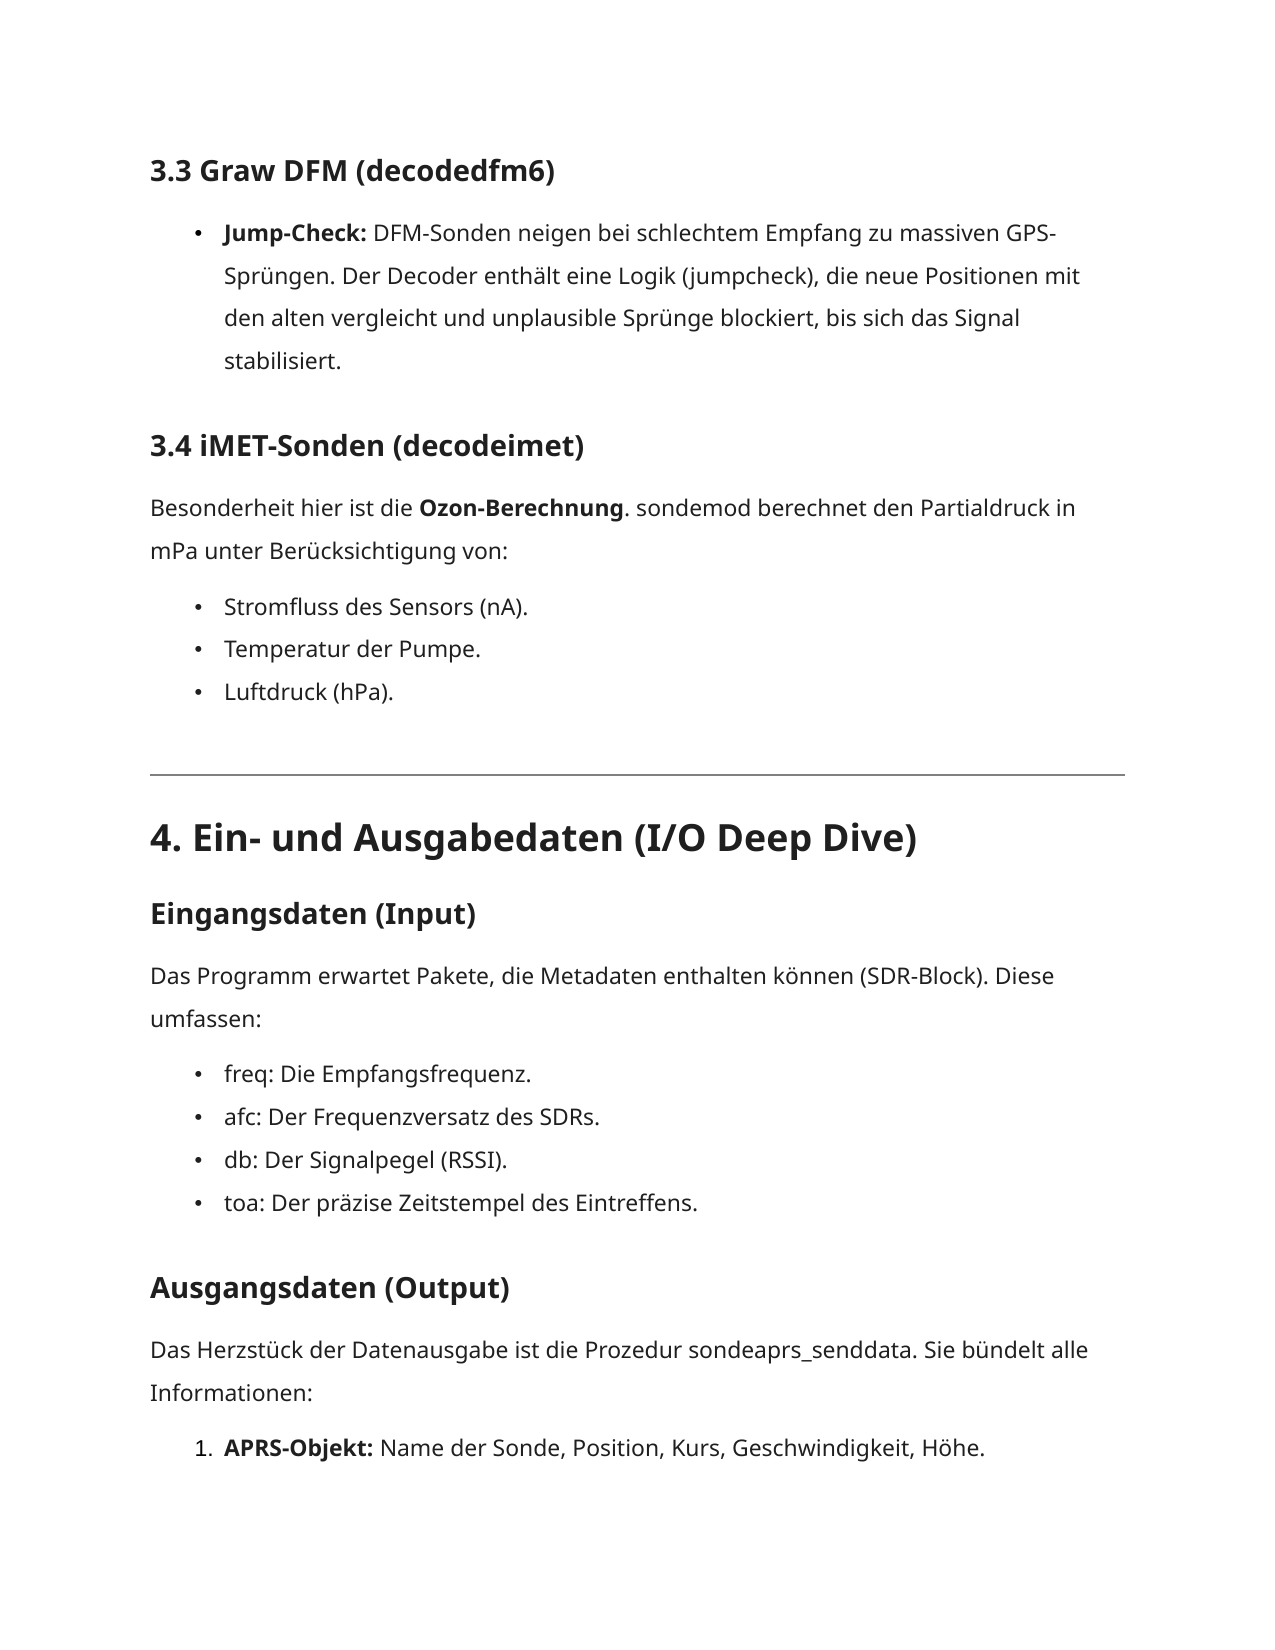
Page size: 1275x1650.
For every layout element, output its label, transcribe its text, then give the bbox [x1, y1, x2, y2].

list toa: Der präzise Zeitstempel des Eintreffens. [194, 1187, 1125, 1218]
list Stromfluss des Sensors (nA). [194, 590, 1125, 622]
list APRS-Objekt: Name der Sonde, Position, Kurs, Geschwindigkeit, Höhe. [194, 1432, 1125, 1463]
subtitle 4. Ein- und Ausgabedaten (I/O Deep Dive) [150, 811, 1125, 862]
subtitle Ausgangsdaten (Output) [150, 1267, 1125, 1307]
list Temperatur der Pumpe. [194, 633, 1125, 664]
text Besonderheit hier ist die Ozon-Berechnung. sondemod berechnet den Partialdruck in mPa unter Berücksichtigung von: [150, 492, 1125, 566]
text Das Herzstück der Datenausgabe ist die Prozedur sondeaprs_senddata. Sie bündelt alle Informationen: [150, 1334, 1125, 1408]
list db: Der Signalpegel (RSSI). [194, 1144, 1125, 1175]
subtitle 3.3 Graw DFM (decodedfm6) [150, 150, 1125, 190]
list Jump-Check: DFM-Sonden neigen bei schlechtem Empfang zu massiven GPS-Sprüngen. Der Decoder enthält eine Logik (jumpcheck), die neue Positionen mit den alten vergleicht und unplausible Sprünge blockiert, bis sich das Signal stabilisiert. [194, 217, 1125, 376]
subtitle Eingangsdaten (Input) [150, 893, 1125, 933]
list afc: Der Frequenzversatz des SDRs. [194, 1101, 1125, 1132]
list freq: Die Empfangsfrequenz. [194, 1058, 1125, 1089]
list Luftdruck (hPa). [194, 676, 1125, 707]
text Das Programm erwartet Pakete, die Metadaten enthalten können (SDR-Block). Diese umfassen: [150, 960, 1125, 1034]
subtitle 3.4 iMET-Sonden (decodeimet) [150, 426, 1125, 465]
